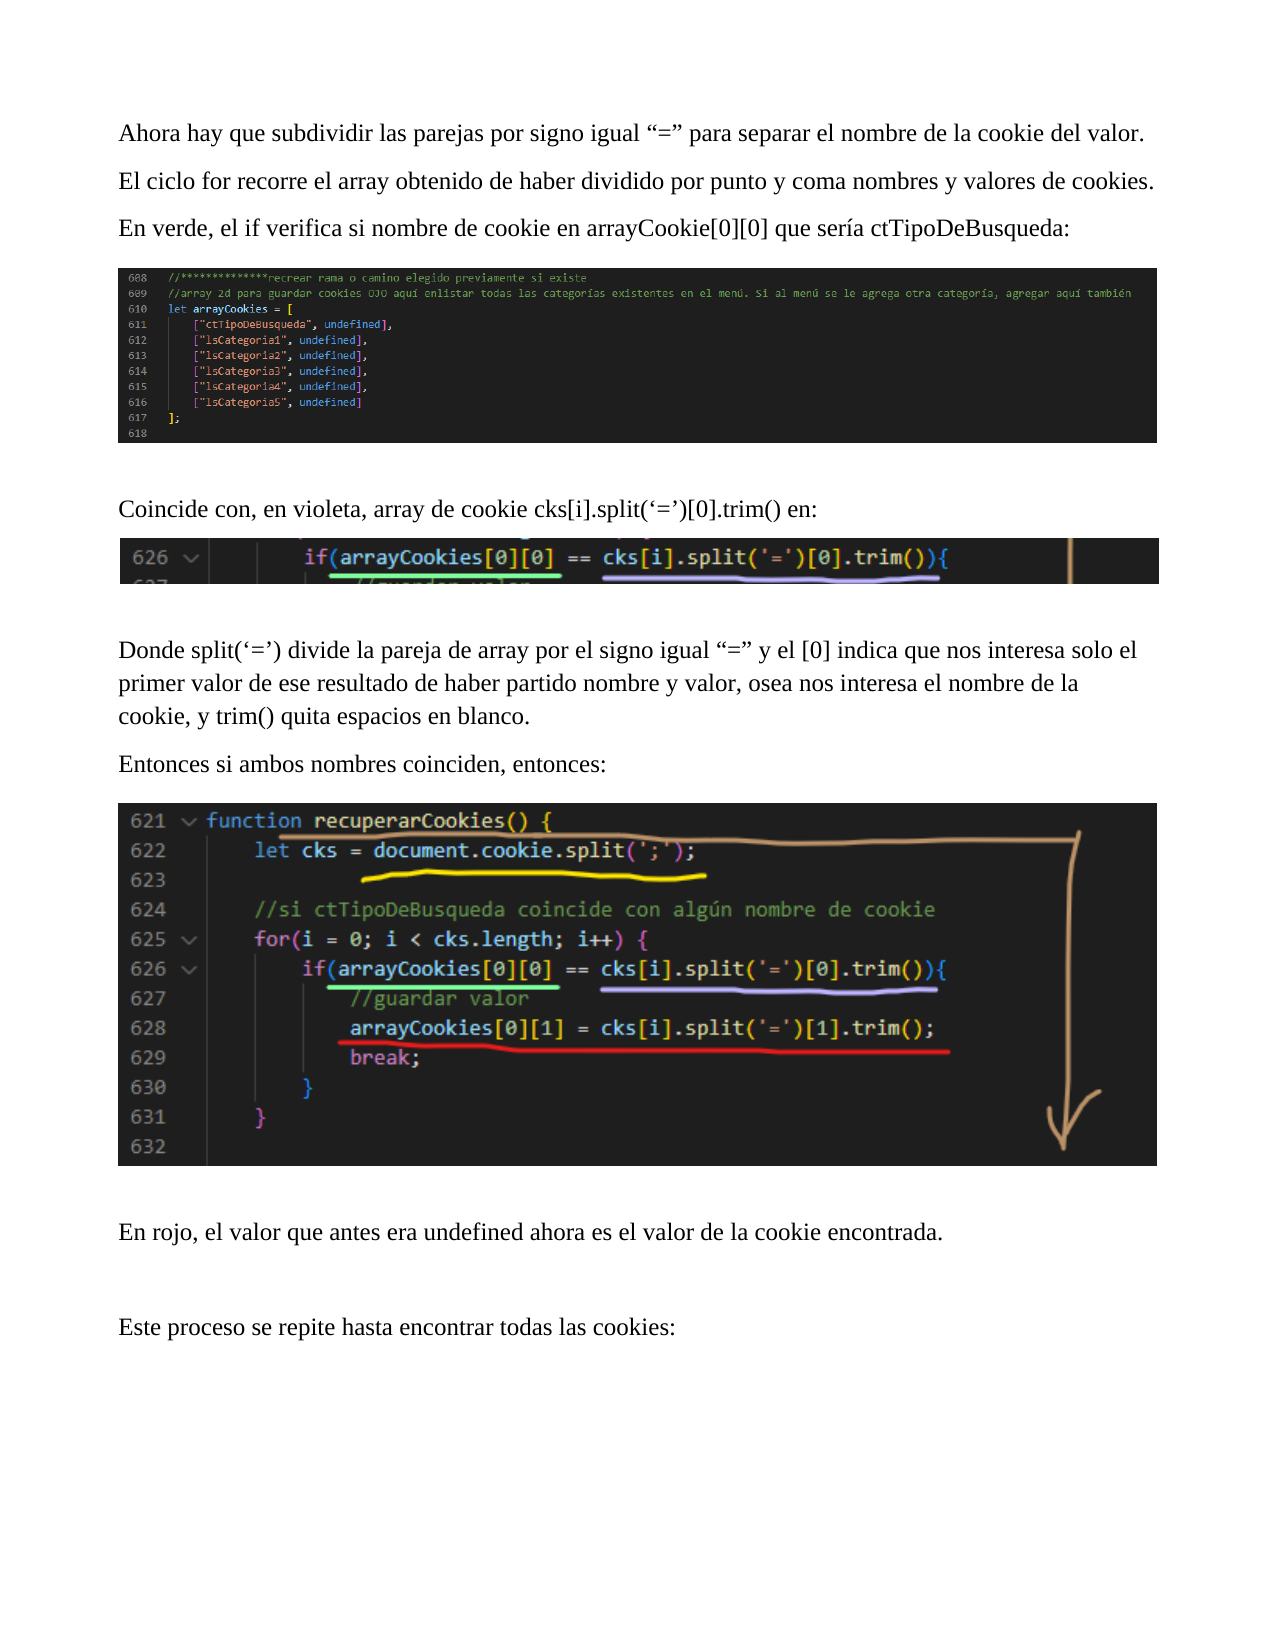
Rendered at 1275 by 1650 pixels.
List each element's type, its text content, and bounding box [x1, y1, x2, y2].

picture [118, 803, 1157, 1166]
text En verde, el if verifica si nombre de cookie en arrayCookie[0][0] que sería ctTipoDeBusqueda: [118, 213, 1157, 242]
text En rojo, el valor que antes era undefined ahora es el valor de la cookie encontrada. [118, 1217, 1157, 1246]
text Entonces si ambos nombres coinciden, entonces: [118, 749, 1157, 778]
text Donde split(‘=’) divide la pareja de array por el signo igual “=” y el [0] indica que nos interesa solo el primer valor de ese resultado de haber partido nombre y valor, osea nos interesa el nombre de la cookie, y trim() quita espacios en blanco. [118, 635, 1157, 730]
text El ciclo for recorre el array obtenido de haber dividido por punto y coma nombres y valores de cookies. [118, 166, 1157, 194]
text Este proceso se repite hasta encontrar todas las cookies: [118, 1312, 1157, 1341]
text Coincide con, en violeta, array de cookie cks[i].split(‘=’)[0].trim() en: [118, 494, 1157, 523]
picture [118, 268, 1157, 443]
text Ahora hay que subdividir las parejas por signo igual “=” para separar el nombre de la cookie del valor. [118, 118, 1157, 147]
picture [120, 538, 1159, 584]
